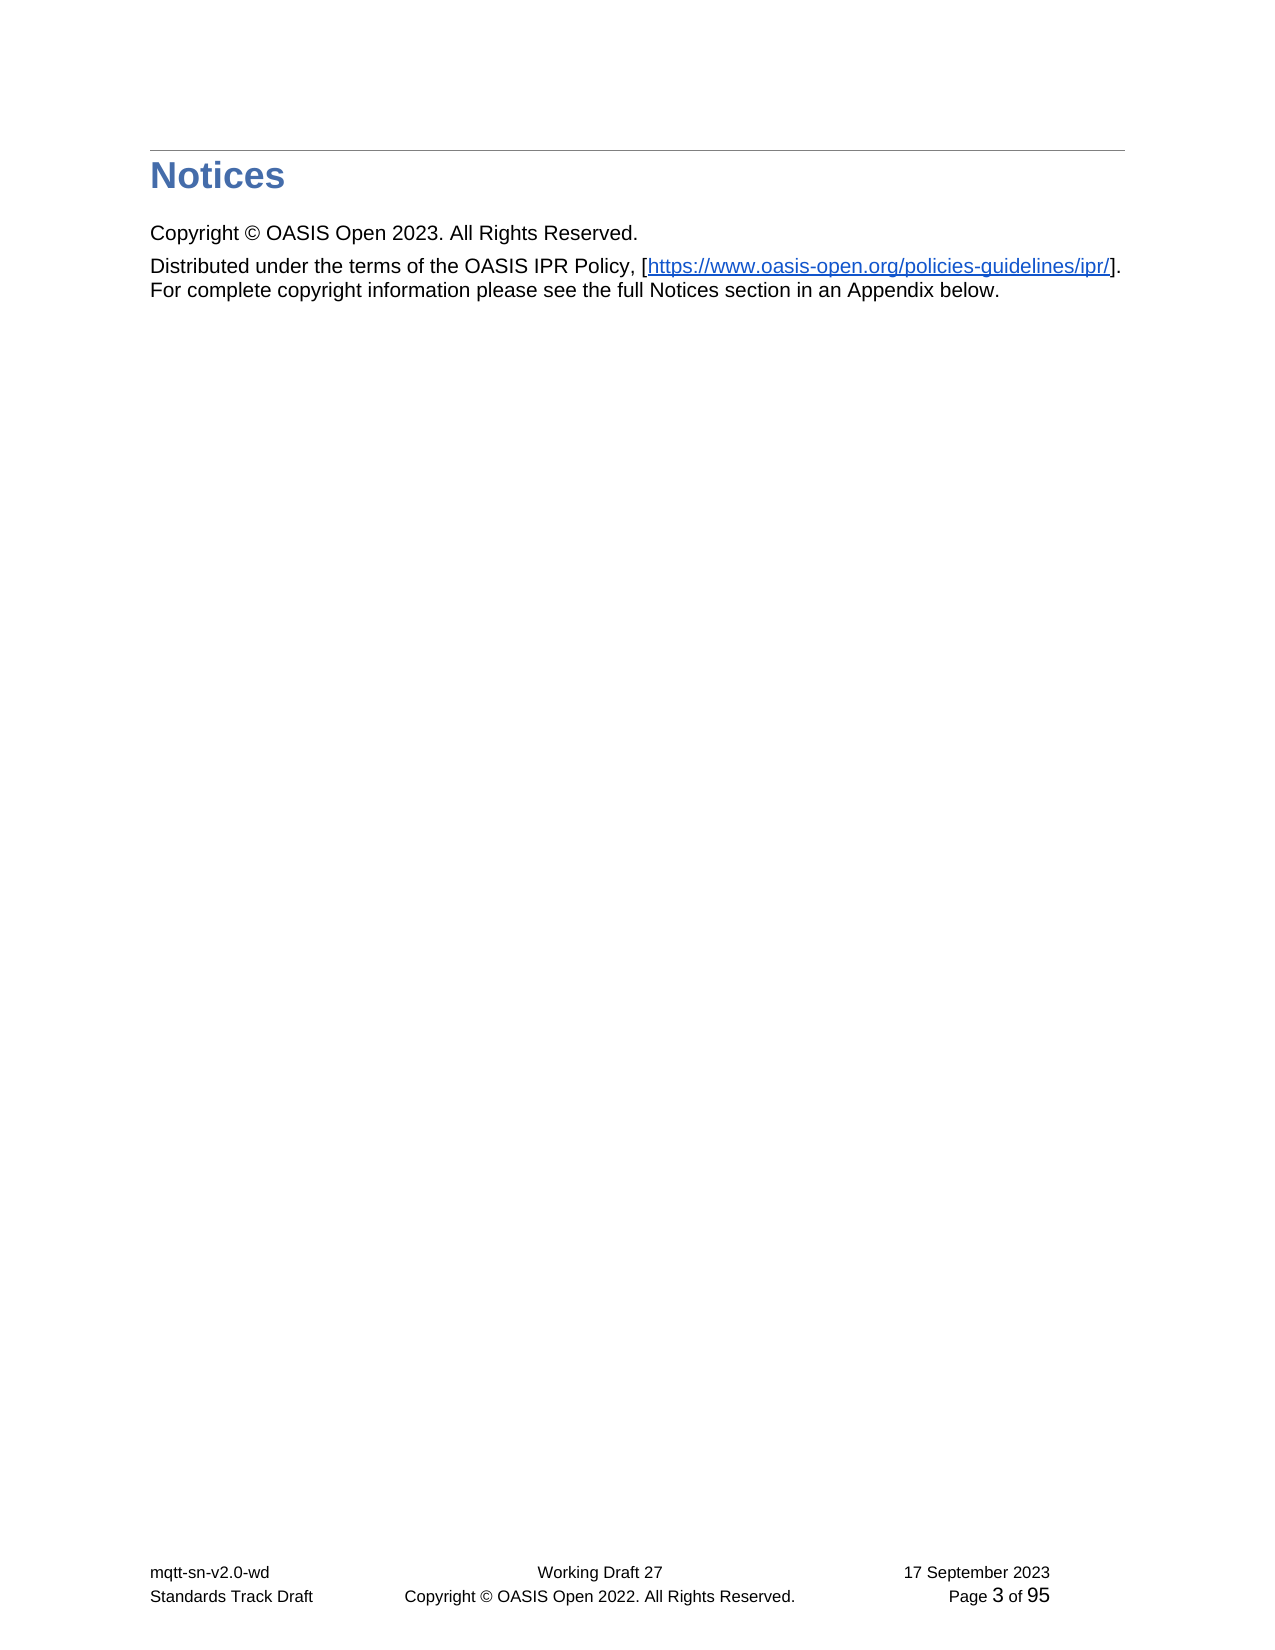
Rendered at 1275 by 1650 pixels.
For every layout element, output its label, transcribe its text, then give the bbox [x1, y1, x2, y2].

text Notices [150, 151, 1125, 196]
text Distributed under the terms of the OASIS IPR Policy, [https://www.oasis-open.org/policies-guidelines/ipr/]. For complete copyright information please see the full Notices section in an Appendix below. [150, 253, 1125, 301]
text Copyright © OASIS Open 2023. All Rights Reserved. [150, 221, 1125, 245]
